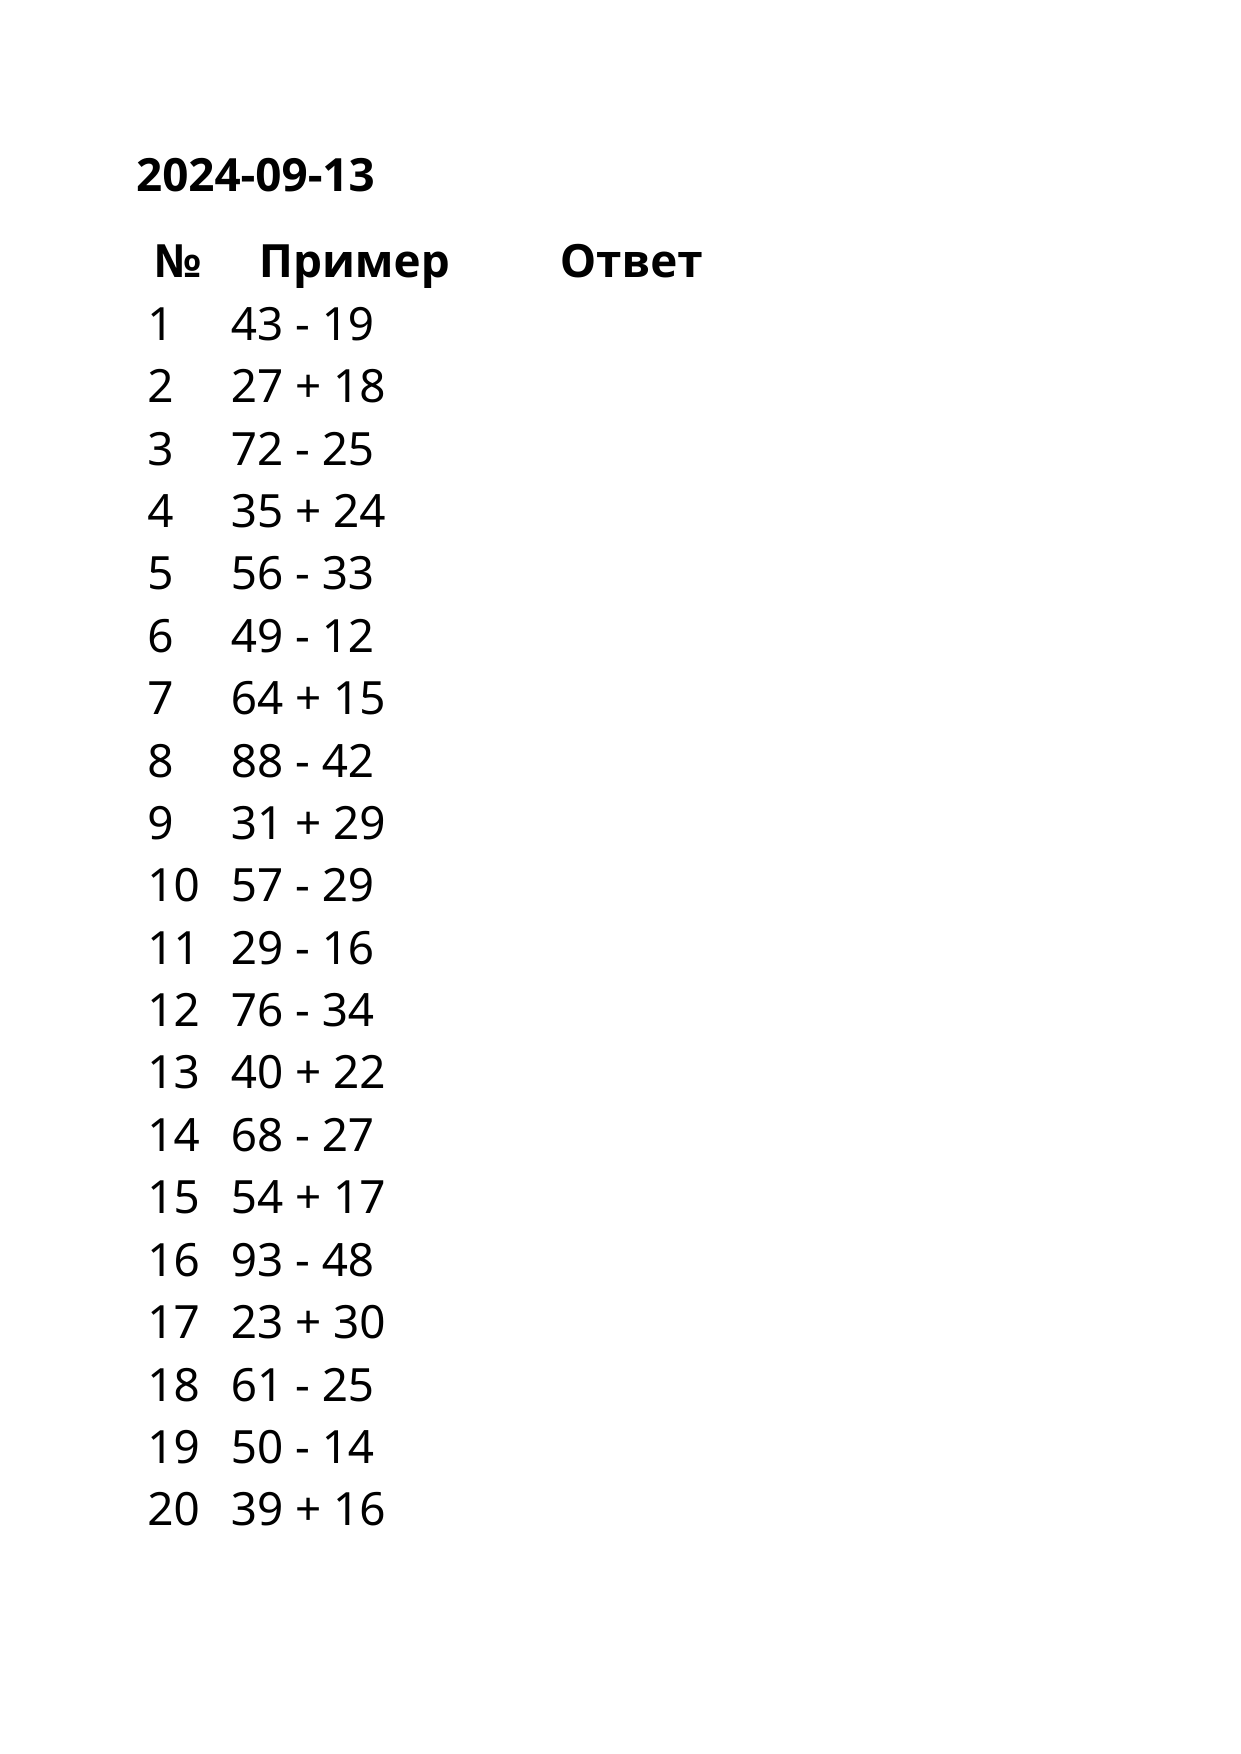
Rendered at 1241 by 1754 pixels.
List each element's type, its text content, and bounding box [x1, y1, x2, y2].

table_cell 29 - 16 [219, 915, 489, 978]
table_cell 20 [136, 1477, 219, 1539]
table_cell 23 + 30 [219, 1290, 489, 1352]
table_cell 6 [136, 603, 219, 666]
table_cell 2 [136, 354, 219, 416]
table_cell [489, 416, 773, 478]
table_cell 93 - 48 [219, 1227, 489, 1289]
table_cell 14 [136, 1103, 219, 1165]
table_cell [489, 853, 773, 915]
table_cell [489, 728, 773, 790]
text 2024-09-13 [136, 142, 1163, 205]
table_cell [489, 603, 773, 666]
table_header Ответ [489, 229, 773, 291]
table_cell 7 [136, 666, 219, 728]
table_cell 72 - 25 [219, 416, 489, 478]
table_cell 49 - 12 [219, 603, 489, 666]
table_cell [489, 915, 773, 978]
table_cell [489, 978, 773, 1040]
table_header № [136, 229, 219, 291]
table_cell [489, 1352, 773, 1414]
table_cell [489, 291, 773, 354]
table_cell 68 - 27 [219, 1103, 489, 1165]
table_cell 40 + 22 [219, 1040, 489, 1102]
table_cell 16 [136, 1227, 219, 1289]
table_cell 1 [136, 291, 219, 354]
table_cell [489, 1227, 773, 1289]
table_cell 27 + 18 [219, 354, 489, 416]
table_cell [489, 1290, 773, 1352]
table_cell 9 [136, 790, 219, 853]
table_cell 17 [136, 1290, 219, 1352]
table_cell 76 - 34 [219, 978, 489, 1040]
table_cell 18 [136, 1352, 219, 1414]
table_cell [489, 479, 773, 541]
table_cell 50 - 14 [219, 1414, 489, 1477]
table_cell [489, 1103, 773, 1165]
table_cell 8 [136, 728, 219, 790]
table_cell [489, 1477, 773, 1539]
table_cell 15 [136, 1165, 219, 1227]
table_header Пример [219, 229, 489, 291]
table_cell 10 [136, 853, 219, 915]
table_cell 64 + 15 [219, 666, 489, 728]
table_cell 35 + 24 [219, 479, 489, 541]
table_cell 61 - 25 [219, 1352, 489, 1414]
table_cell 43 - 19 [219, 291, 489, 354]
table_cell 31 + 29 [219, 790, 489, 853]
table_cell [489, 541, 773, 603]
table_cell 4 [136, 479, 219, 541]
table_cell 5 [136, 541, 219, 603]
table_cell 57 - 29 [219, 853, 489, 915]
table_cell [489, 1414, 773, 1477]
table_cell [489, 1040, 773, 1102]
table_cell [489, 666, 773, 728]
table_cell 39 + 16 [219, 1477, 489, 1539]
table_cell [489, 354, 773, 416]
table_cell 12 [136, 978, 219, 1040]
table_cell 88 - 42 [219, 728, 489, 790]
table_cell 13 [136, 1040, 219, 1102]
table_cell 54 + 17 [219, 1165, 489, 1227]
table_cell 19 [136, 1414, 219, 1477]
table_cell [489, 790, 773, 853]
table_cell 11 [136, 915, 219, 978]
table_cell 3 [136, 416, 219, 478]
table_cell 56 - 33 [219, 541, 489, 603]
table_cell [489, 1165, 773, 1227]
